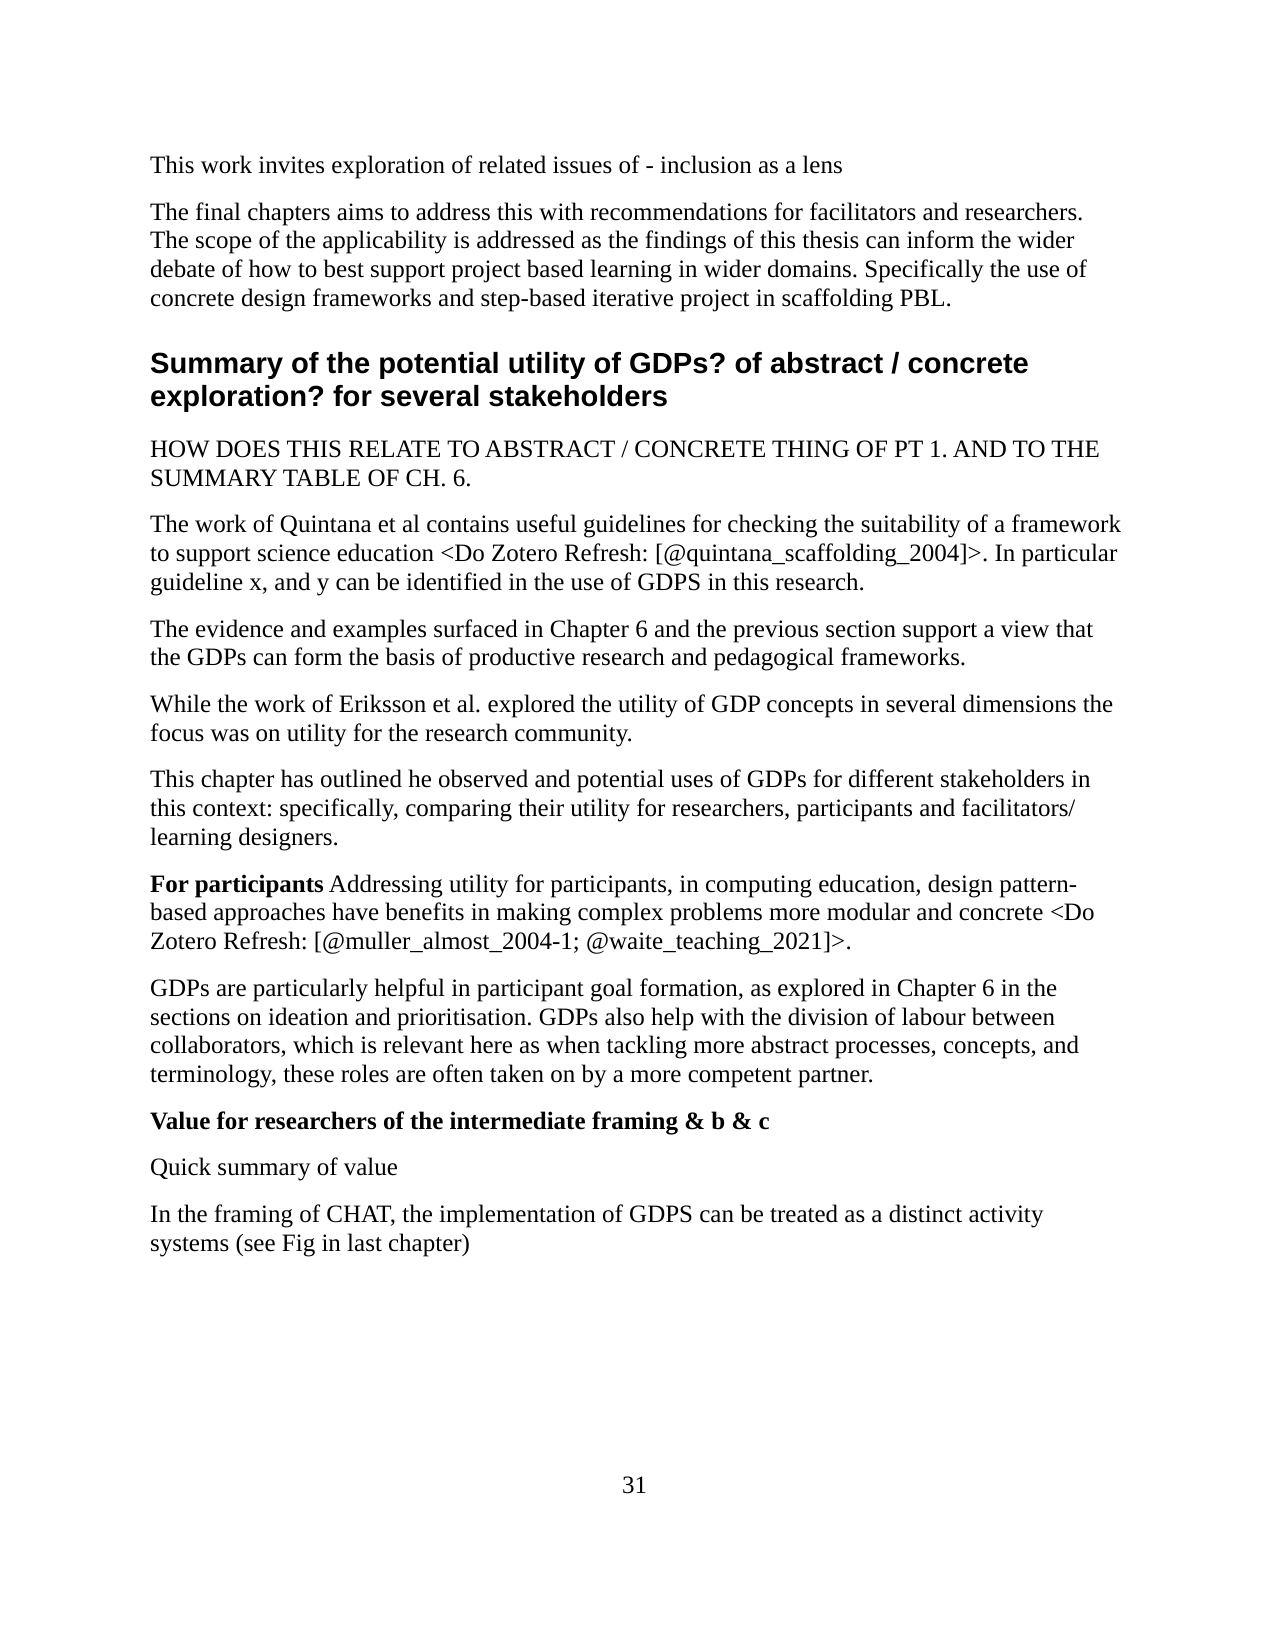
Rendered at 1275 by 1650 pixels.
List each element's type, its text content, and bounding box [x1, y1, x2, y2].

text In the framing of CHAT, the implementation of GDPS can be treated as a distinct activity systems (see Fig in last chapter) [150, 1199, 1125, 1257]
text This chapter has outlined he observed and potential uses of GDPs for different stakeholders in this context: specifically, comparing their utility for researchers, participants and facilitators/ learning designers. [150, 764, 1125, 851]
text This work invites exploration of related issues of - inclusion as a lens [150, 150, 1125, 179]
text HOW DOES THIS RELATE TO ABSTRACT / CONCRETE THING OF PT 1. AND TO THE SUMMARY TABLE OF CH. 6. [150, 434, 1125, 492]
text The work of Quintana et al contains useful guidelines for checking the suitability of a framework to support science education <Do Zotero Refresh: [@quintana_scaffolding_2004]>. In particular guideline x, and y can be identified in the use of GDPS in this research. [150, 509, 1125, 596]
subtitle Summary of the potential utility of GDPs? of abstract / concrete exploration? for several stakeholders [150, 346, 1125, 413]
text While the work of Eriksson et al. explored the utility of GDP concepts in several dimensions the focus was on utility for the research community. [150, 689, 1125, 747]
text The final chapters aims to address this with recommendations for facilitators and researchers. The scope of the applicability is addressed as the findings of this thesis can inform the wider debate of how to best support project based learning in wider domains. Specifically the use of concrete design frameworks and step-based iterative project in scaffolding PBL. [150, 197, 1125, 312]
text The evidence and examples surfaced in Chapter 6 and the previous section support a view that the GDPs can form the basis of productive research and pedagogical frameworks. [150, 614, 1125, 671]
text Quick summary of value [150, 1152, 1125, 1181]
text Value for researchers of the intermediate framing & b & c [150, 1106, 1125, 1134]
text GDPs are particularly helpful in participant goal formation, as explored in Chapter 6 in the sections on ideation and prioritisation. GDPs also help with the division of labour between collaborators, which is relevant here as when tackling more abstract processes, concepts, and terminology, these roles are often taken on by a more competent partner. [150, 973, 1125, 1088]
text For participants Addressing utility for participants, in computing education, design pattern-based approaches have benefits in making complex problems more modular and concrete <Do Zotero Refresh: [@muller_almost_2004-1; @waite_teaching_2021]>. [150, 869, 1125, 955]
